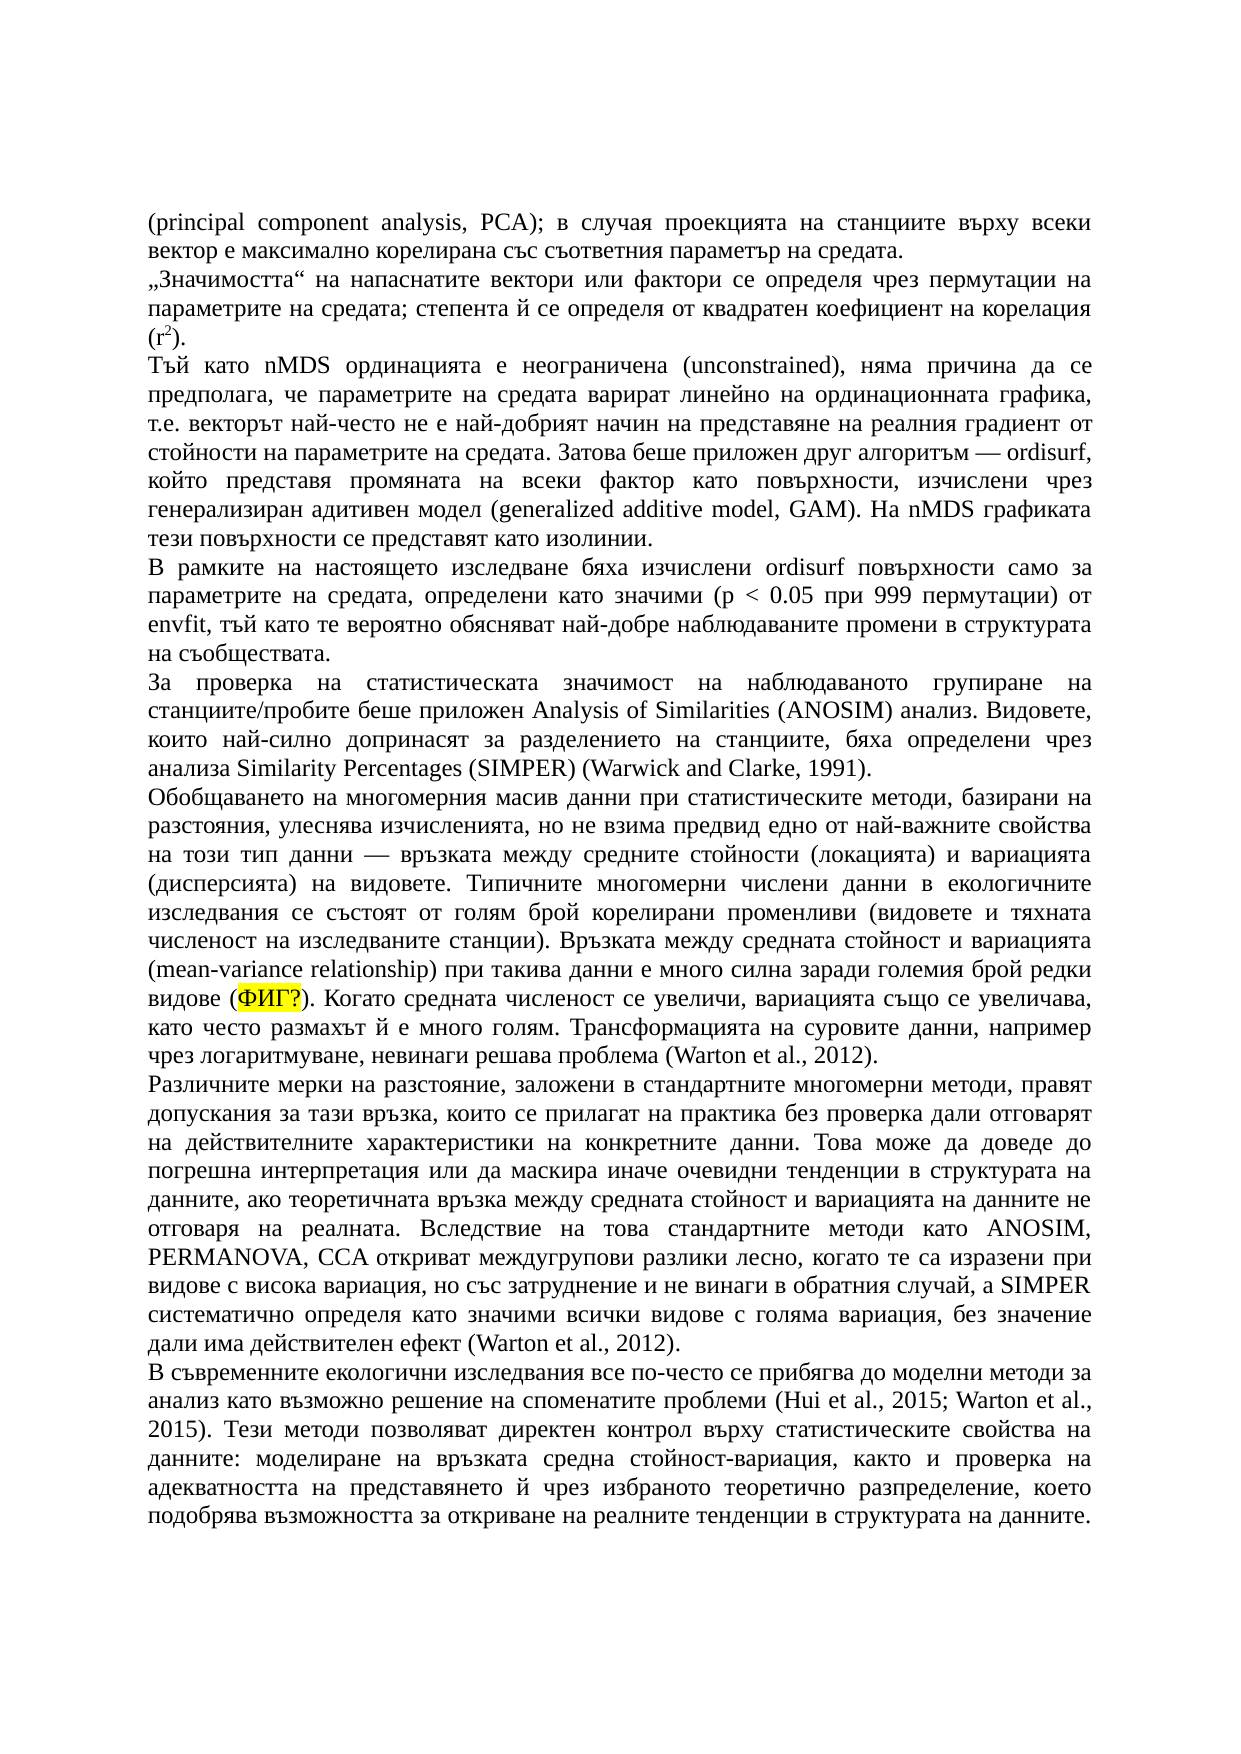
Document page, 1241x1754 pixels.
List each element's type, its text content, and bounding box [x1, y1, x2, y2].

text Тъй като nMDS ординацията е неограничена (unconstrained), няма причина да се предполага, че параметрите на средата варират линейно на ординационната графика, т.е. векторът най-често не е най-добрият начин на представяне на реалния градиент от стойности на параметрите на средата. Затова беше приложен друг алгоритъм — ordisurf, който представя промяната на всеки фактор като повърхности, изчислени чрез генерализиран адитивен модел (generalized additive model, GAM). На nMDS графиката тези повърхности се представят като изолинии. [148, 350, 1093, 552]
text В съвременните екологични изследвания все по-често се прибягва до моделни методи за анализ като възможно решение на споменатите проблеми (Hui et al., 2015; Warton et al., 2015). Тези методи позволяват директен контрол върху статистическите свойства на данните: моделиране на връзката средна стойност-вариация, както и проверка на адекватността на представянето й чрез избраното теоретично разпределение, което подобрява възможността за откриване на реалните тенденции в структурата на данните. [148, 1357, 1093, 1529]
text За проверка на статистическата значимост на наблюдаваното групиране на станциите/пробите беше приложен Analysis of Similarities (ANOSIM) анализ. Видовете, които най-силно допринасят за разделението на станциите, бяха определени чрез анализа Similarity Percentages (SIMPER) (Warwick and Clarke, 1991). [148, 667, 1093, 782]
text (principal component analysis, PCA); в случая проекцията на станциите върху всеки вектор е максимално корелирана със съответния параметър на средата. [148, 207, 1093, 264]
text Различните мерки на разстояние, заложени в стандартните многомерни методи, правят допускания за тази връзка, които се прилагат на практика без проверка дали отговарят на действителните характеристики на конкретните данни. Това може да доведе до погрешна интерпретация или да маскира иначе очевидни тенденции в структурата на данните, ако теоретичната връзка между средната стойност и вариацията на данните не отговаря на реалната. Вследствие на това стандартните методи като ANOSIM, PERMANOVA, CCA откриват междугрупови разлики лесно, когато те са изразени при видове с висока вариация, но със затруднение и не винаги в обратния случай, а SIMPER систематично определя като значими всички видове с голяма вариация, без значение дали има действителен ефект (Warton et al., 2012). [148, 1069, 1093, 1357]
text Обобщаването на многомерния масив данни при статистическите методи, базирани на разстояния, улеснява изчисленията, но не взима предвид едно от най-важните свойства на този тип данни — връзката между средните стойности (локацията) и вариацията (дисперсията) на видовете. Типичните многомерни числени данни в екологичните изследвания се състоят от голям брой корелирани променливи (видовете и тяхната численост на изследваните станции). Връзката между средната стойност и вариацията (mean-variance relationship) при такива данни е много силна заради големия брой редки видове (ФИГ?). Когато средната численост се увеличи, вариацията също се увеличава, като често размахът й е много голям. Трансформацията на суровите данни, например чрез логаритмуване, невинаги решава проблема (Warton et al., 2012). [148, 782, 1093, 1069]
text В рамките на настоящето изследване бяха изчислени ordisurf повърхности само за параметрите на средата, определени като значими (p < 0.05 при 999 пермутации) от envfit, тъй като те вероятно обясняват най-добре наблюдаваните промени в структурата на съобществата. [148, 552, 1093, 667]
text „Значимостта“ на напаснатите вектори или фактори се определя чрез пермутации на параметрите на средата; степента й се определя от квадратен коефициент на корелация (r2). [148, 264, 1093, 350]
